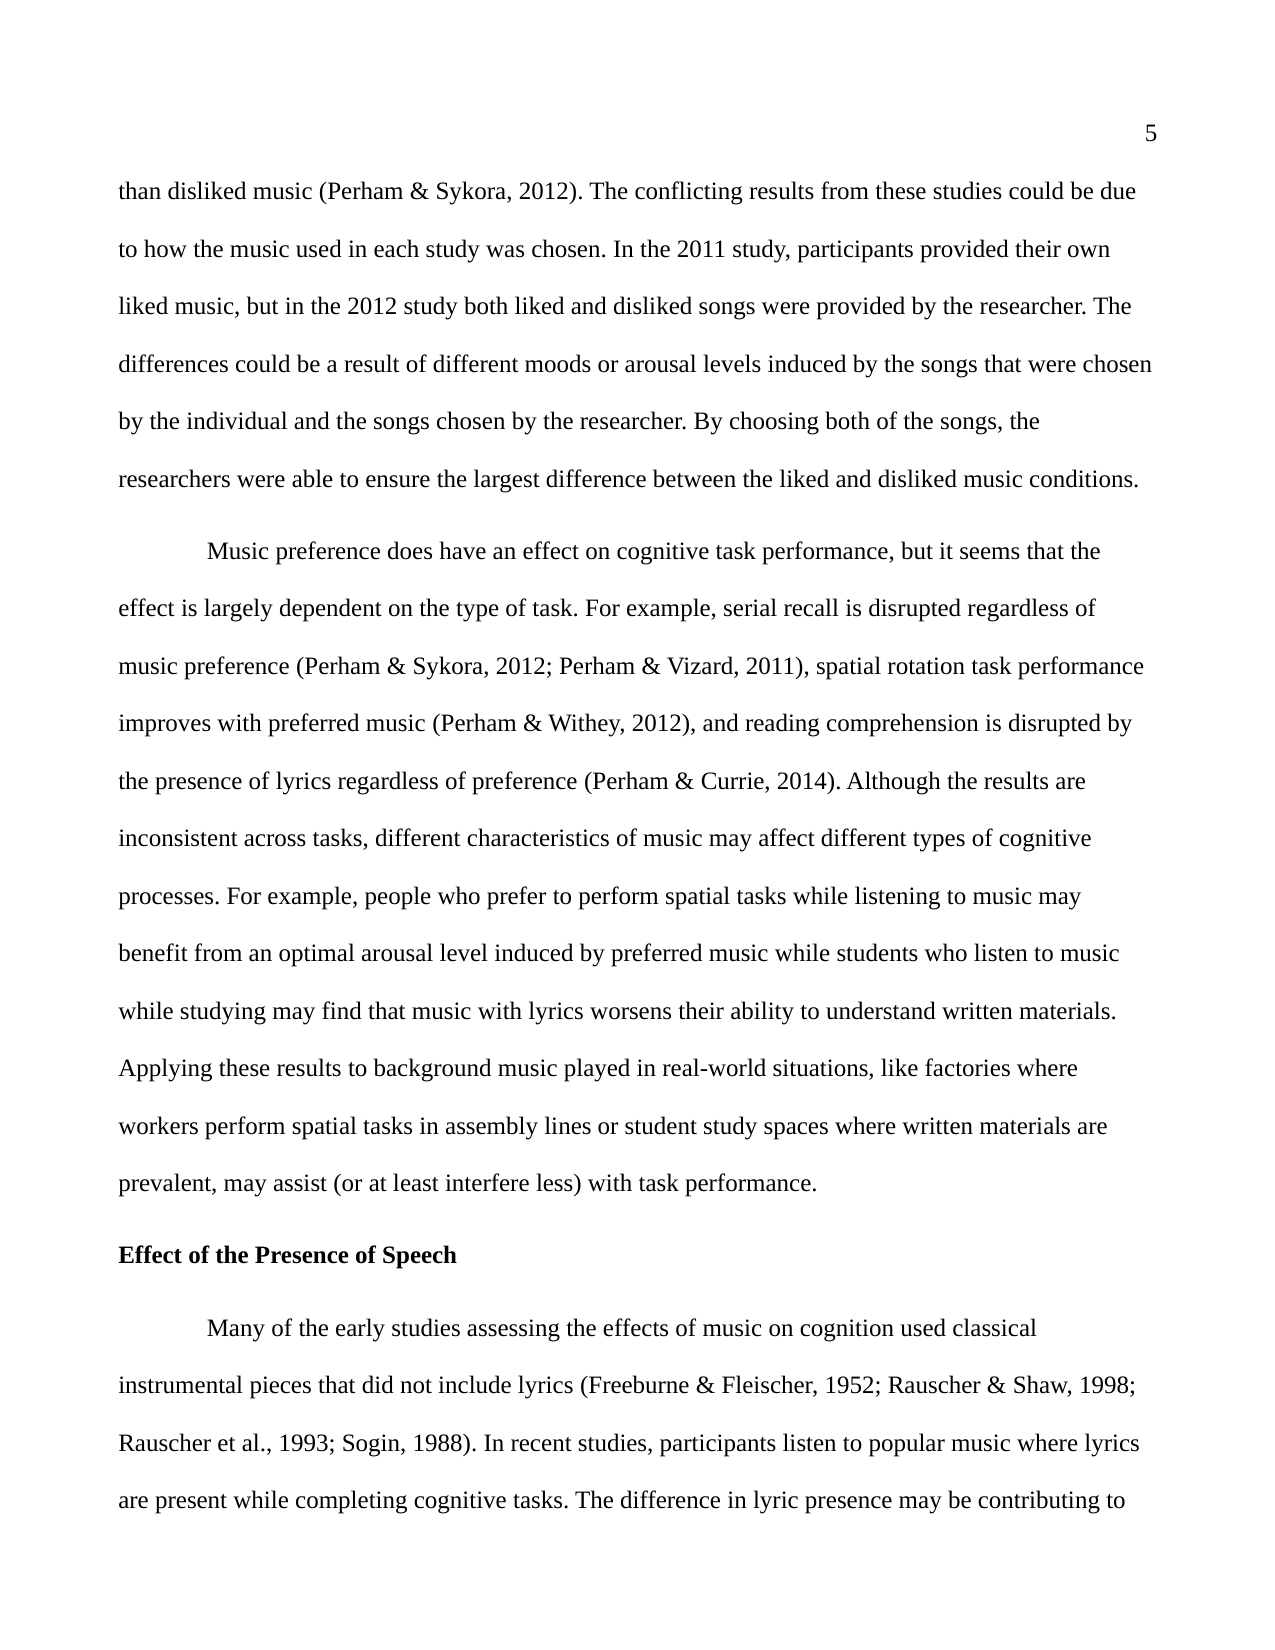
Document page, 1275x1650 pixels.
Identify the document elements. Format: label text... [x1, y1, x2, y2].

text Music preference does have an effect on cognitive task performance, but it seems that the effect is largely dependent on the type of task. For example, serial recall is disrupted regardless of music preference (Perham & Sykora, 2012; Perham & Vizard, 2011)⁠, spatial rotation task performance improves with preferred music (Perham & Withey, 2012)⁠, and reading comprehension is disrupted by the presence of lyrics regardless of preference (Perham & Currie, 2014)⁠. Although the results are inconsistent across tasks, different characteristics of music may affect different types of cognitive processes. For example, people who prefer to perform spatial tasks while listening to music may benefit from an optimal arousal level induced by preferred music while students who listen to music while studying may find that music with lyrics worsens their ability to understand written materials. Applying these results to background music played in real-world situations, like factories where workers perform spatial tasks in assembly lines or student study spaces where written materials are prevalent, may assist (or at least interfere less) with task performance. [118, 536, 1157, 1197]
text Many of the early studies assessing the effects of music on cognition used classical instrumental pieces that did not include lyrics (Freeburne & Fleischer, 1952; Rauscher & Shaw, 1998; Rauscher et al., 1993; Sogin, 1988)⁠. In recent studies, participants listen to popular music where lyrics are present while completing cognitive tasks. The difference in lyric presence may be contributing to [118, 1313, 1157, 1514]
text Effect of the Presence of Speech [118, 1241, 1157, 1269]
text than disliked music (Perham & Sykora, 2012)⁠. The conflicting results from these studies could be due to how the music used in each study was chosen. In the 2011 study, participants provided their own liked music, but in the 2012 study both liked and disliked songs were provided by the researcher. The differences could be a result of different moods or arousal levels induced by the songs that were chosen by the individual and the songs chosen by the researcher. By choosing both of the songs, the researchers were able to ensure the largest difference between the liked and disliked music conditions. [118, 176, 1157, 493]
